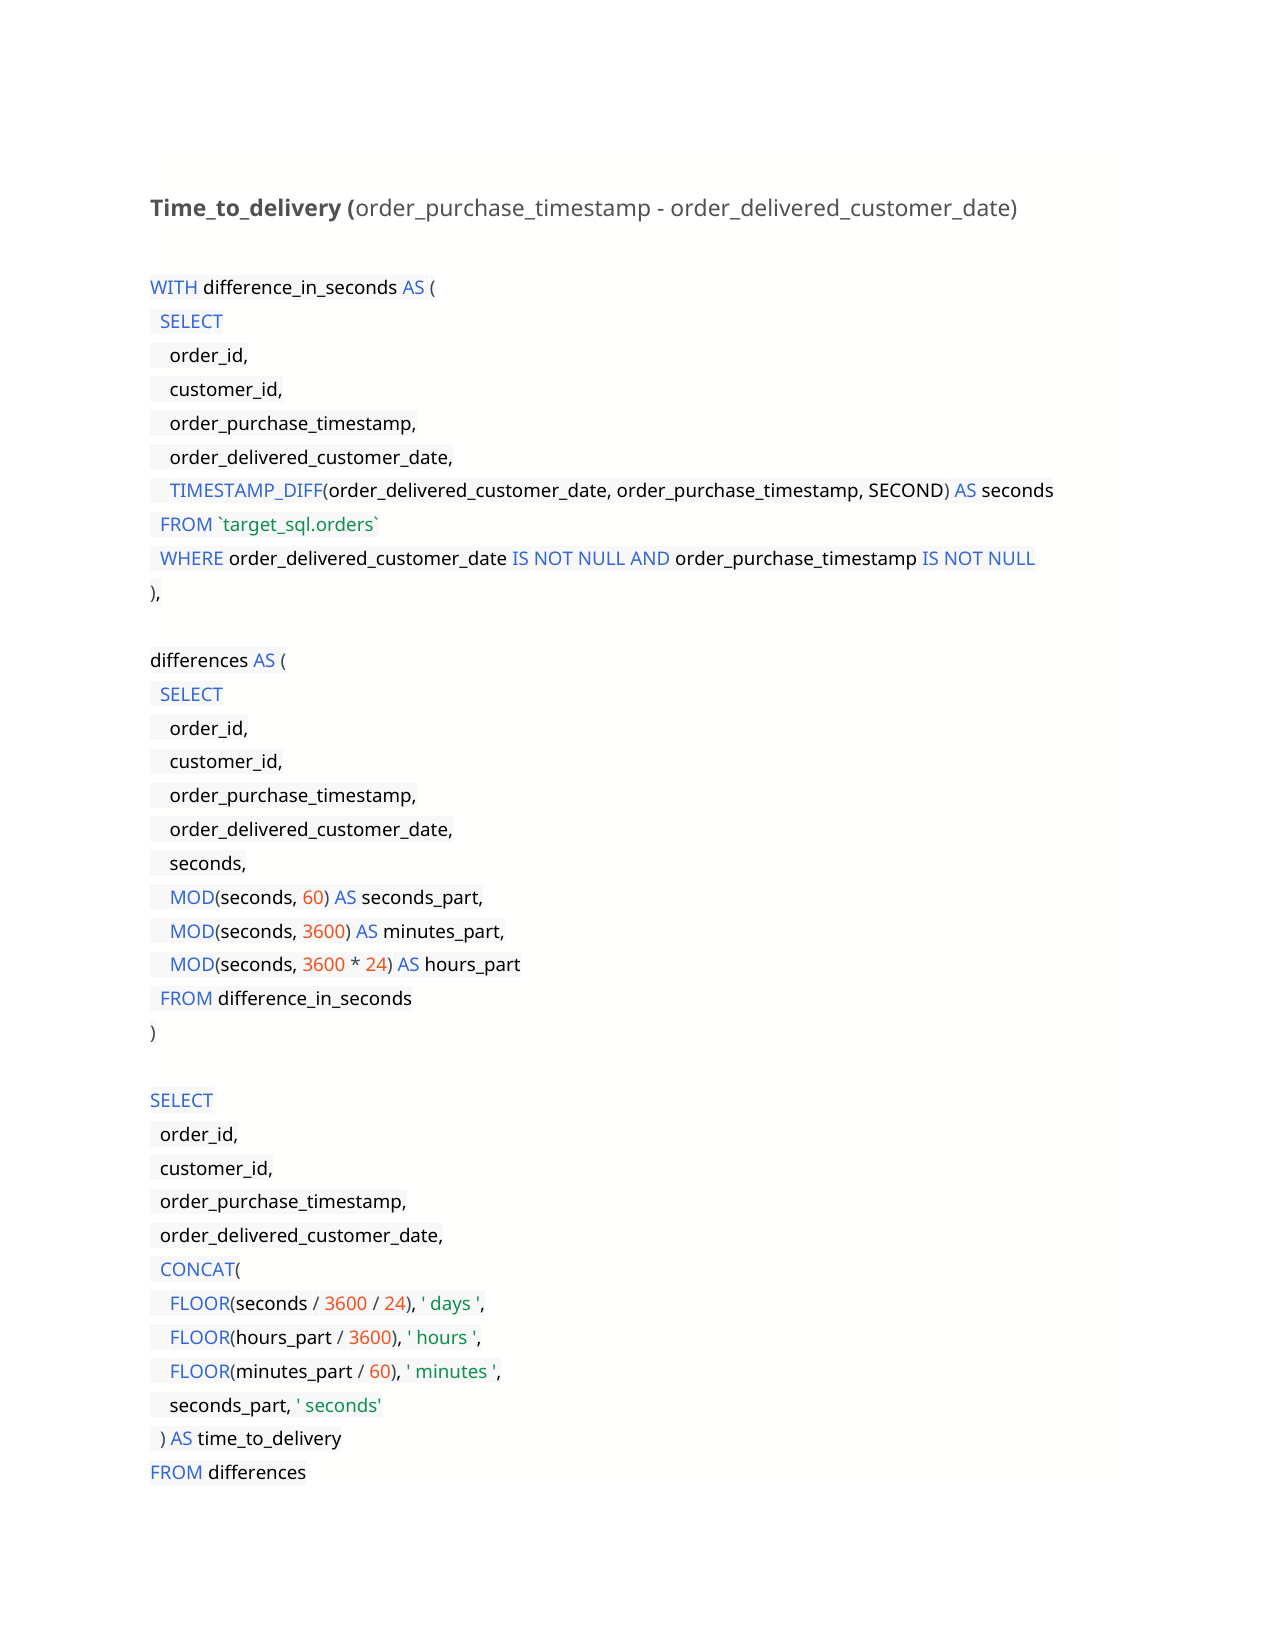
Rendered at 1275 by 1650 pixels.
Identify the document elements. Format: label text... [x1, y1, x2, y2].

text FROM differences [150, 1459, 1125, 1485]
text order_purchase_timestamp, [150, 1189, 1125, 1214]
text SELECT [150, 681, 1125, 706]
text order_delivered_customer_date, [150, 444, 1125, 469]
text Time_to_delivery (order_purchase_timestamp - order_delivered_customer_date) [150, 192, 1125, 223]
text differences AS ( [150, 647, 1125, 673]
text order_delivered_customer_date, [150, 816, 1125, 842]
text customer_id, [150, 376, 1125, 402]
text ), [150, 579, 1125, 605]
text order_delivered_customer_date, [150, 1223, 1125, 1248]
text MOD(seconds, 3600) AS minutes_part, [150, 918, 1125, 943]
text FROM `target_sql.orders` [150, 512, 1125, 537]
text SELECT [150, 1087, 1125, 1113]
text order_id, [150, 1121, 1125, 1147]
text WHERE order_delivered_customer_date IS NOT NULL AND order_purchase_timestamp IS NOT NULL [150, 546, 1125, 571]
text order_id, [150, 342, 1125, 368]
text ) [150, 1019, 1125, 1045]
text MOD(seconds, 3600 * 24) AS hours_part [150, 952, 1125, 977]
text FLOOR(minutes_part / 60), ' minutes ', [150, 1358, 1125, 1383]
text CONCAT( [150, 1256, 1125, 1282]
text FLOOR(seconds / 3600 / 24), ' days ', [150, 1290, 1125, 1316]
text seconds, [150, 850, 1125, 876]
text MOD(seconds, 60) AS seconds_part, [150, 884, 1125, 909]
text seconds_part, ' seconds' [150, 1392, 1125, 1417]
text customer_id, [150, 1155, 1125, 1180]
text SELECT [150, 308, 1125, 334]
text order_purchase_timestamp, [150, 410, 1125, 436]
text customer_id, [150, 749, 1125, 774]
text ) AS time_to_delivery [150, 1426, 1125, 1451]
text order_id, [150, 715, 1125, 740]
text WITH difference_in_seconds AS ( [150, 275, 1125, 300]
text FROM difference_in_seconds [150, 986, 1125, 1011]
text TIMESTAMP_DIFF(order_delivered_customer_date, order_purchase_timestamp, SECOND) AS seconds [150, 478, 1125, 503]
text order_purchase_timestamp, [150, 782, 1125, 808]
text FLOOR(hours_part / 3600), ' hours ', [150, 1324, 1125, 1350]
